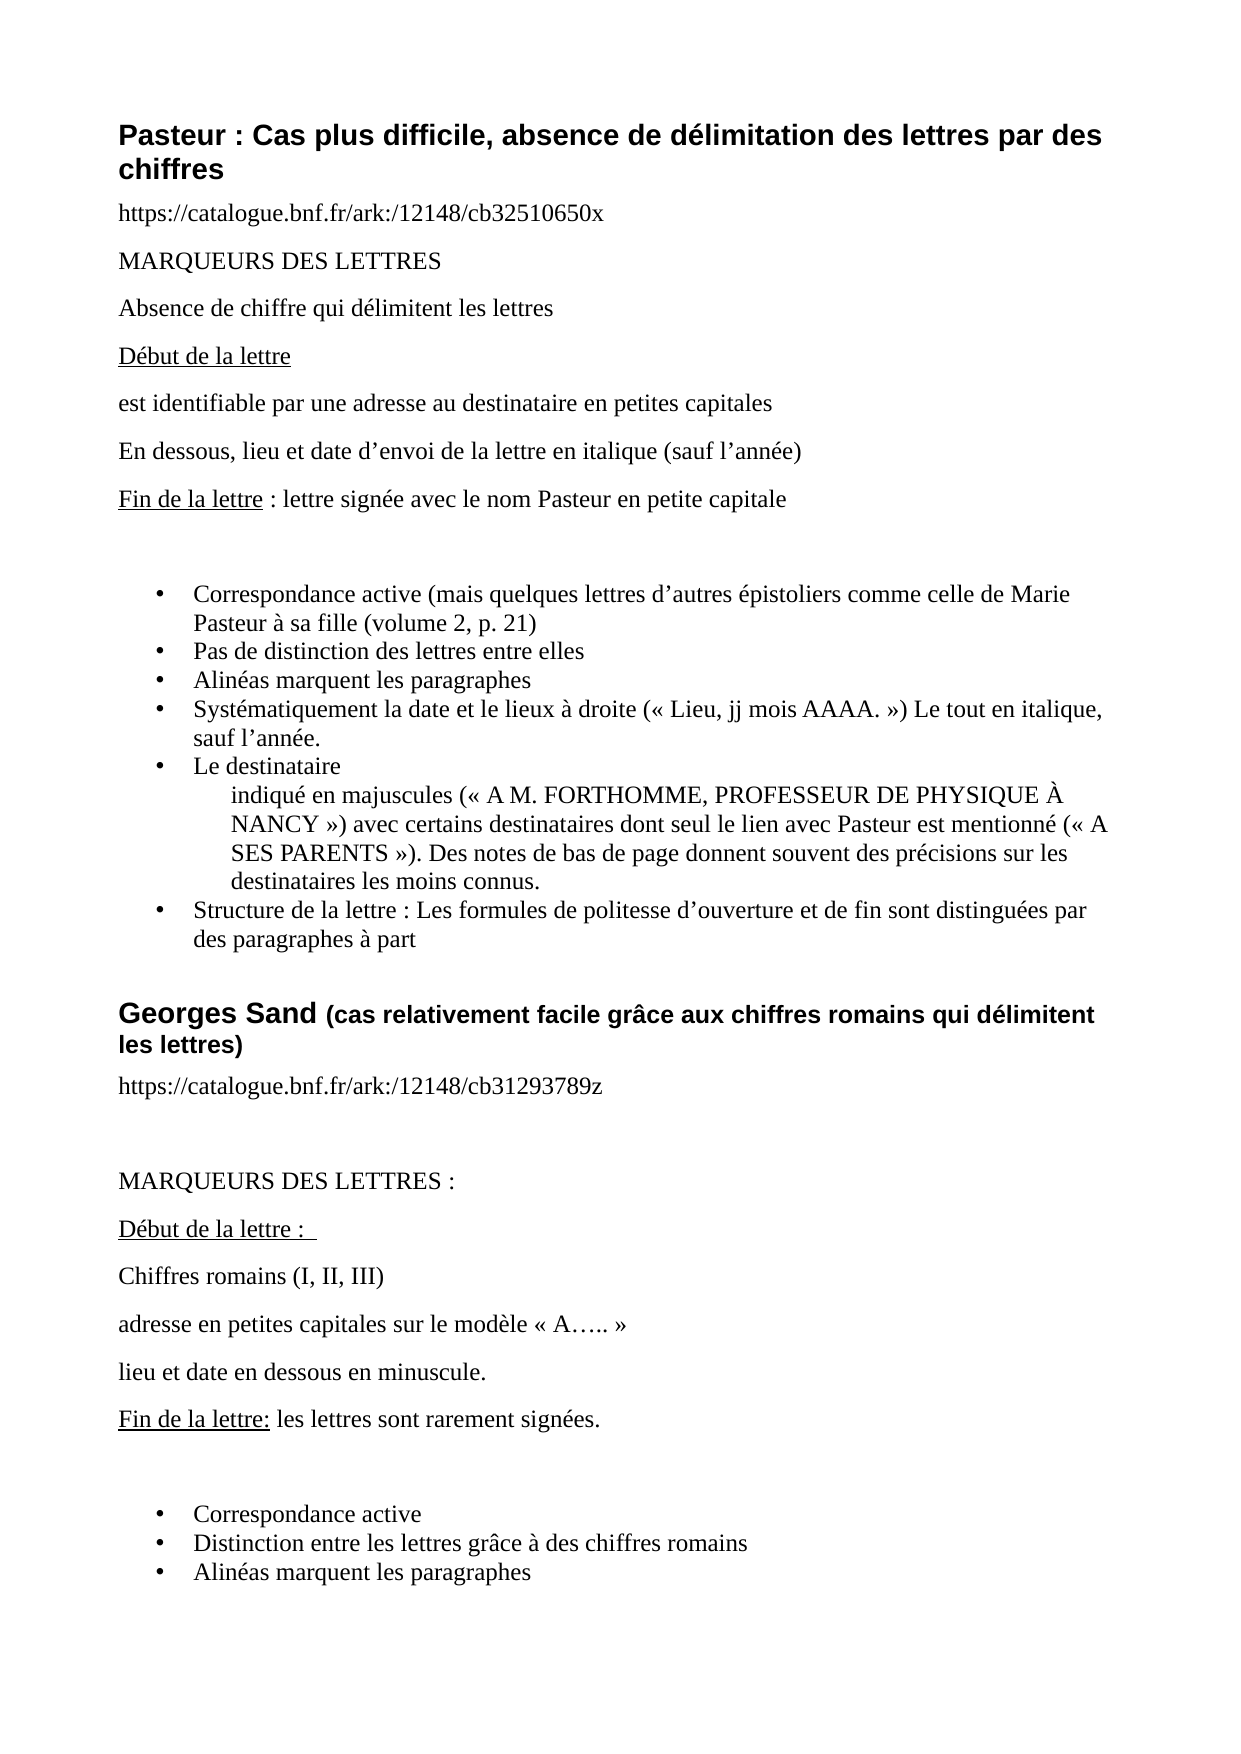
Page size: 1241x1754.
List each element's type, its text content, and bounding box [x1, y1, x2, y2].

list Le destinataire [156, 751, 1122, 780]
list Distinction entre les lettres grâce à des chiffres romains [156, 1528, 1122, 1557]
list Correspondance active [156, 1499, 1122, 1528]
text https://catalogue.bnf.fr/ark:/12148/cb31293789z [118, 1071, 1122, 1100]
text Chiffres romains (I, II, III) [118, 1261, 1122, 1290]
text MARQUEURS DES LETTRES [118, 246, 1122, 274]
text adresse en petites capitales sur le modèle « A….. » [118, 1309, 1122, 1338]
text Fin de la lettre: les lettres sont rarement signées. [118, 1404, 1122, 1433]
text Début de la lettre : [118, 1214, 1122, 1243]
text https://catalogue.bnf.fr/ark:/12148/cb32510650x [118, 198, 1122, 227]
subtitle Pasteur : Cas plus difficile, absence de délimitation des lettres par des chiffres [118, 118, 1122, 186]
list Correspondance active (mais quelques lettres d’autres épistoliers comme celle de Marie Pasteur à sa fille (volume 2, p. 21) [156, 579, 1122, 636]
list Pas de distinction des lettres entre elles [156, 636, 1122, 665]
subtitle Georges Sand (cas relativement facile grâce aux chiffres romains qui délimitent les lettres) [118, 996, 1122, 1058]
text Absence de chiffre qui délimitent les lettres [118, 293, 1122, 322]
text En dessous, lieu et date d’envoi de la lettre en italique (sauf l’année) [118, 436, 1122, 465]
list Alinéas marquent les paragraphes [156, 665, 1122, 694]
list Alinéas marquent les paragraphes [156, 1557, 1122, 1586]
text Début de la lettre [118, 341, 1122, 370]
text MARQUEURS DES LETTRES : [118, 1166, 1122, 1195]
text lieu et date en dessous en minuscule. [118, 1357, 1122, 1385]
text est identifiable par une adresse au destinataire en petites capitales [118, 388, 1122, 417]
list indiqué en majuscules (« A M. FORTHOMME, PROFESSEUR DE PHYSIQUE À NANCY ») avec certains destinataires dont seul le lien avec Pasteur est mentionné (« A SES PARENTS »). Des notes de bas de page donnent souvent des précisions sur les destinataires les moins connus. [193, 780, 1122, 895]
list Structure de la lettre : Les formules de politesse d’ouverture et de fin sont distinguées par des paragraphes à part [156, 895, 1122, 953]
list Systématiquement la date et le lieux à droite (« Lieu, jj mois AAAA. ») Le tout en italique, sauf l’année. [156, 694, 1122, 751]
text Fin de la lettre : lettre signée avec le nom Pasteur en petite capitale [118, 484, 1122, 512]
